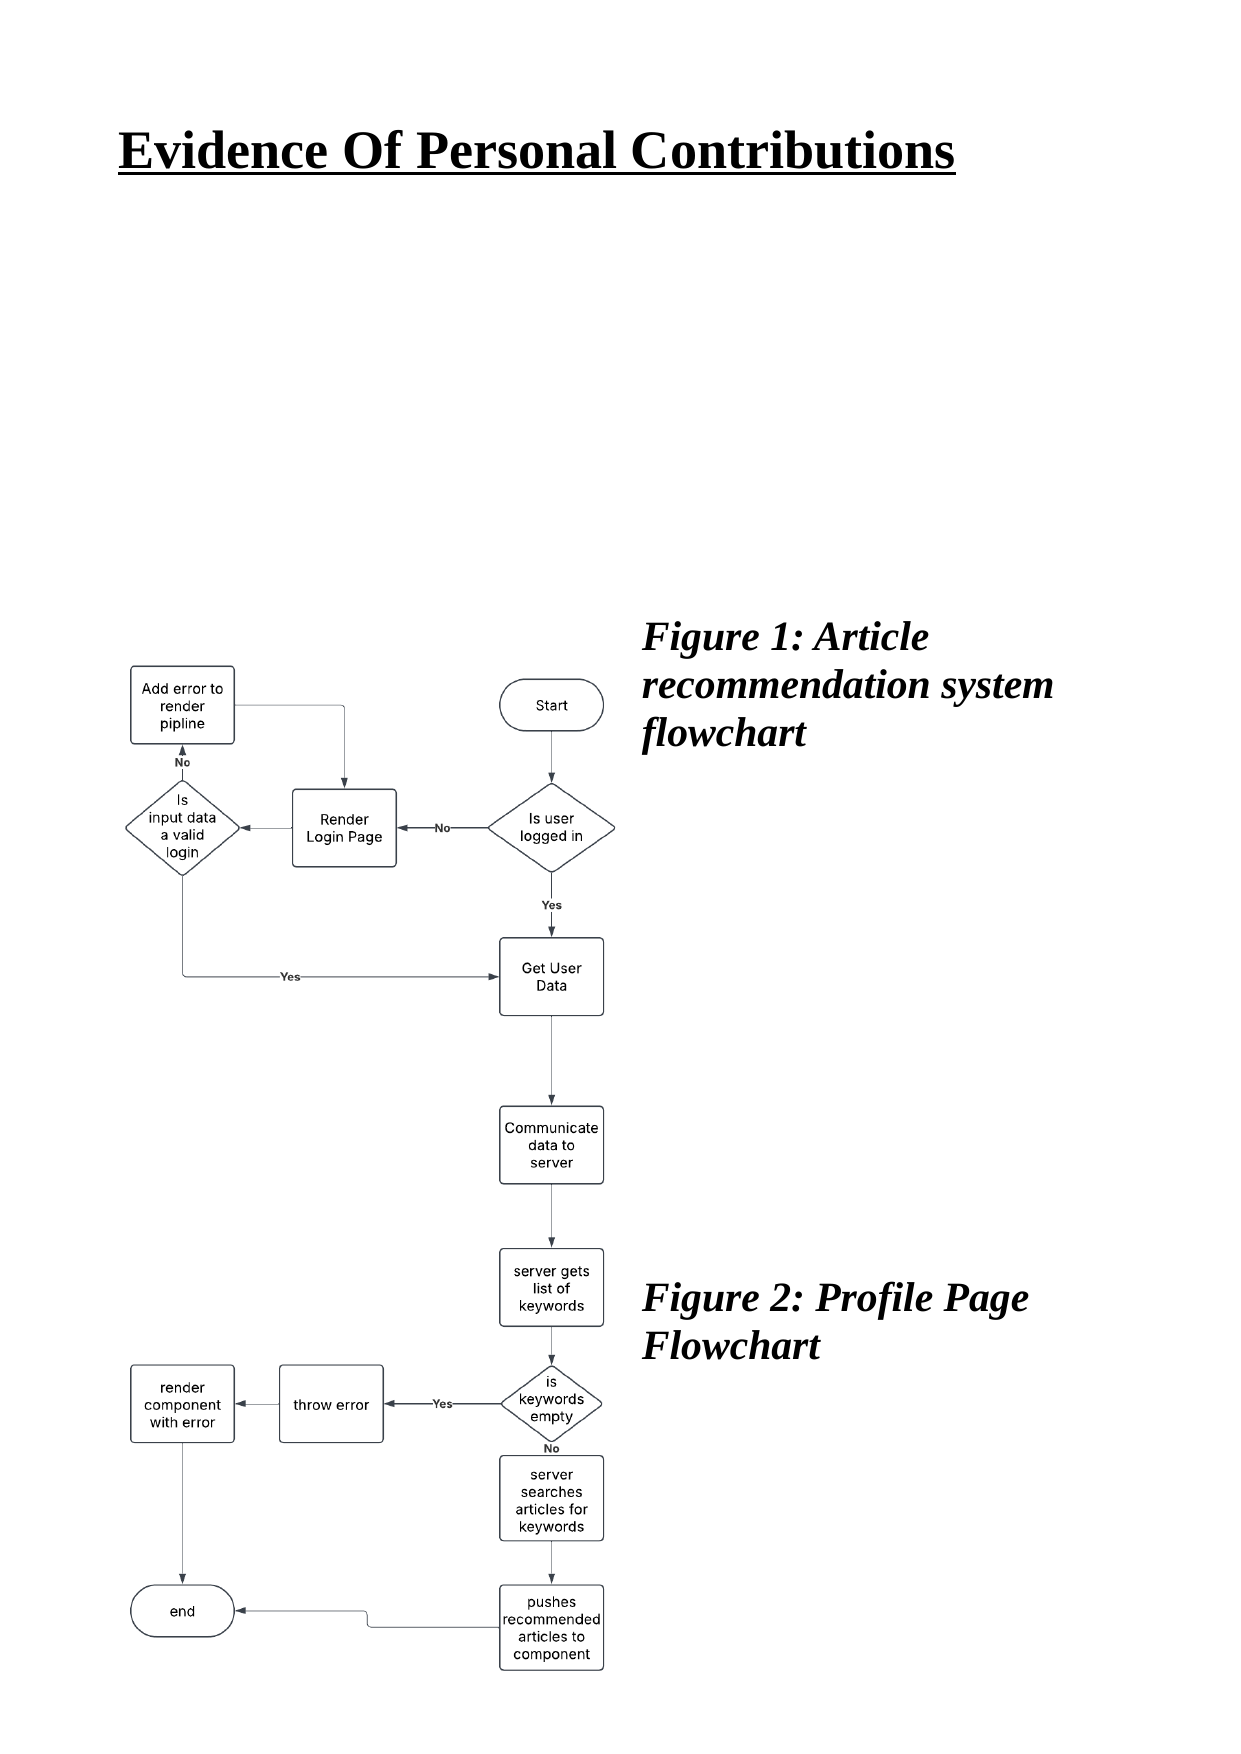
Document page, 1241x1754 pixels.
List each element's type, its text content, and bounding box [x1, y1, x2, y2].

text Figure 1: Article recommendation system flowchart [118, 612, 1122, 755]
picture [98, 640, 642, 1696]
text Evidence Of Personal Contributions [118, 118, 1122, 180]
text Figure 2: Profile Page Flowchart [642, 1273, 1122, 1369]
